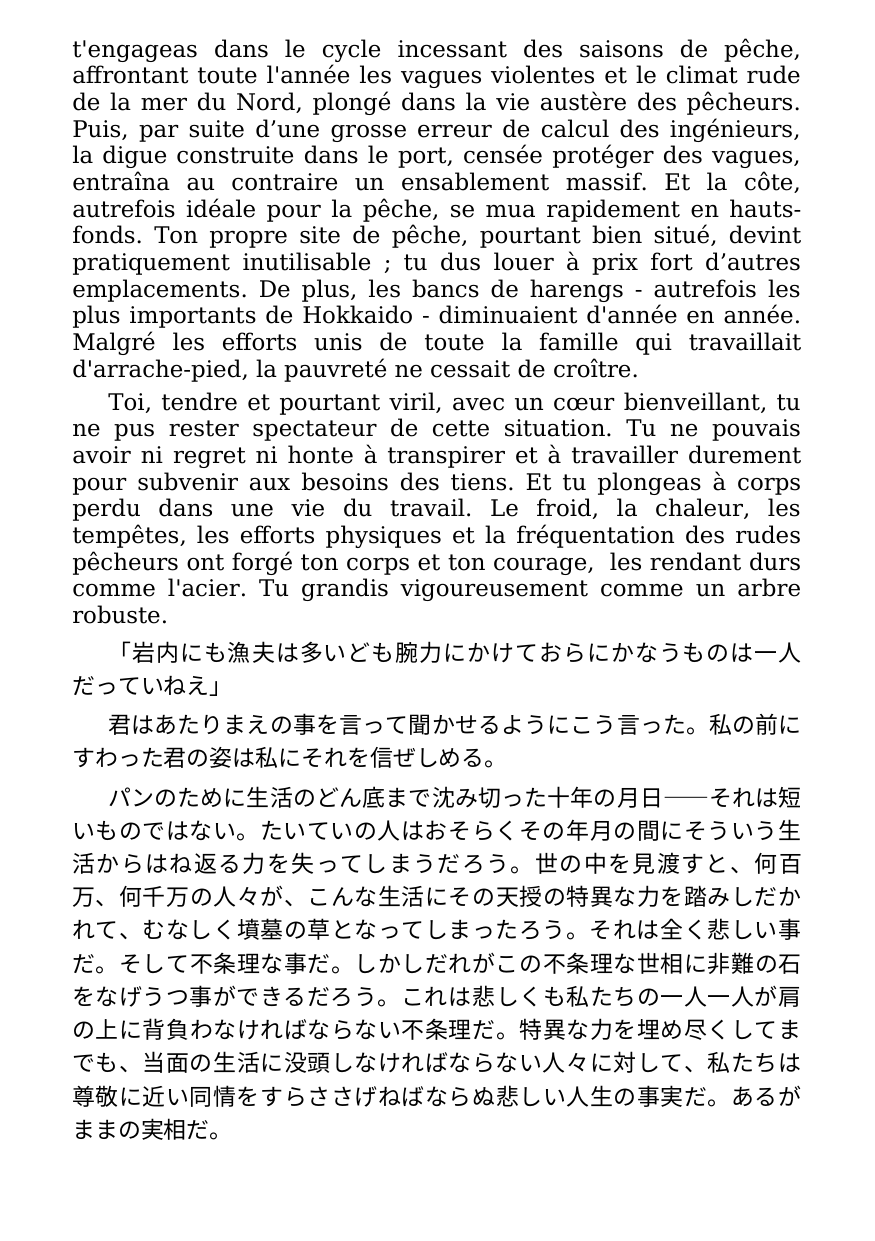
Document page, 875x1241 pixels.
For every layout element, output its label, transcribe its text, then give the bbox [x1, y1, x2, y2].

text パンのために生活のどん底まで沈み切った十年の月日――それは短いものではない。たいていの人はおそらくその年月の間にそういう生活からはね返る力を失ってしまうだろう。世の中を見渡すと、何百万、何千万の人々が、こんな生活にその天授の特異な力を踏みしだかれて、むなしく墳墓の草となってしまったろう。それは全く悲しい事だ。そして不条理な事だ。しかしだれがこの不条理な世相に非難の石をなげうつ事ができるだろう。これは悲しくも私たちの一人一人が肩の上に背負わなければならない不条理だ。特異な力を埋め尽くしてまでも、当面の生活に没頭しなければならない人々に対して、私たちは尊敬に近い同情をすらささげねばならぬ悲しい人生の事実だ。あるがままの実相だ。 [72, 779, 802, 1145]
text 君はあたりまえの事を言って聞かせるようにこう言った。私の前にすわった君の姿は私にそれを信ぜしめる。 [72, 707, 802, 773]
text Toi, tendre et pourtant viril, avec un cœur bienveillant, tu ne pus rester spectateur de cette situation. Tu ne pouvais avoir ni regret ni honte à transpirer et à travailler durement pour subvenir aux besoins des tiens. Et tu plongeas à corps perdu dans une vie du travail. Le froid, la chaleur, les tempêtes, les efforts physiques et la fréquentation des rudes pêcheurs ont forgé ton corps et ton courage, les rendant durs comme l'acier. Tu grandis vigoureusement comme un arbre robuste. [72, 389, 802, 629]
text t'engageas dans le cycle incessant des saisons de pêche, affrontant toute l'année les vagues violentes et le climat rude de la mer du Nord, plongé dans la vie austère des pêcheurs. Puis, par suite d’une grosse erreur de calcul des ingénieurs, la digue construite dans le port, censée protéger des vagues, entraîna au contraire un ensablement massif. Et la côte, autrefois idéale pour la pêche, se mua rapidement en hauts-fonds. Ton propre site de pêche, pourtant bien situé, devint pratiquement inutilisable ; tu dus louer à prix fort d’autres emplacements. De plus, les bancs de harengs - autrefois les plus importants de Hokkaido - diminuaient d'année en année. Malgré les efforts unis de toute la famille qui travaillait d'arrache-pied, la pauvreté ne cessait de croître. [72, 36, 802, 383]
text 「岩内にも漁夫は多いども腕力にかけておらにかなうものは一人だっていねえ」 [72, 634, 802, 701]
